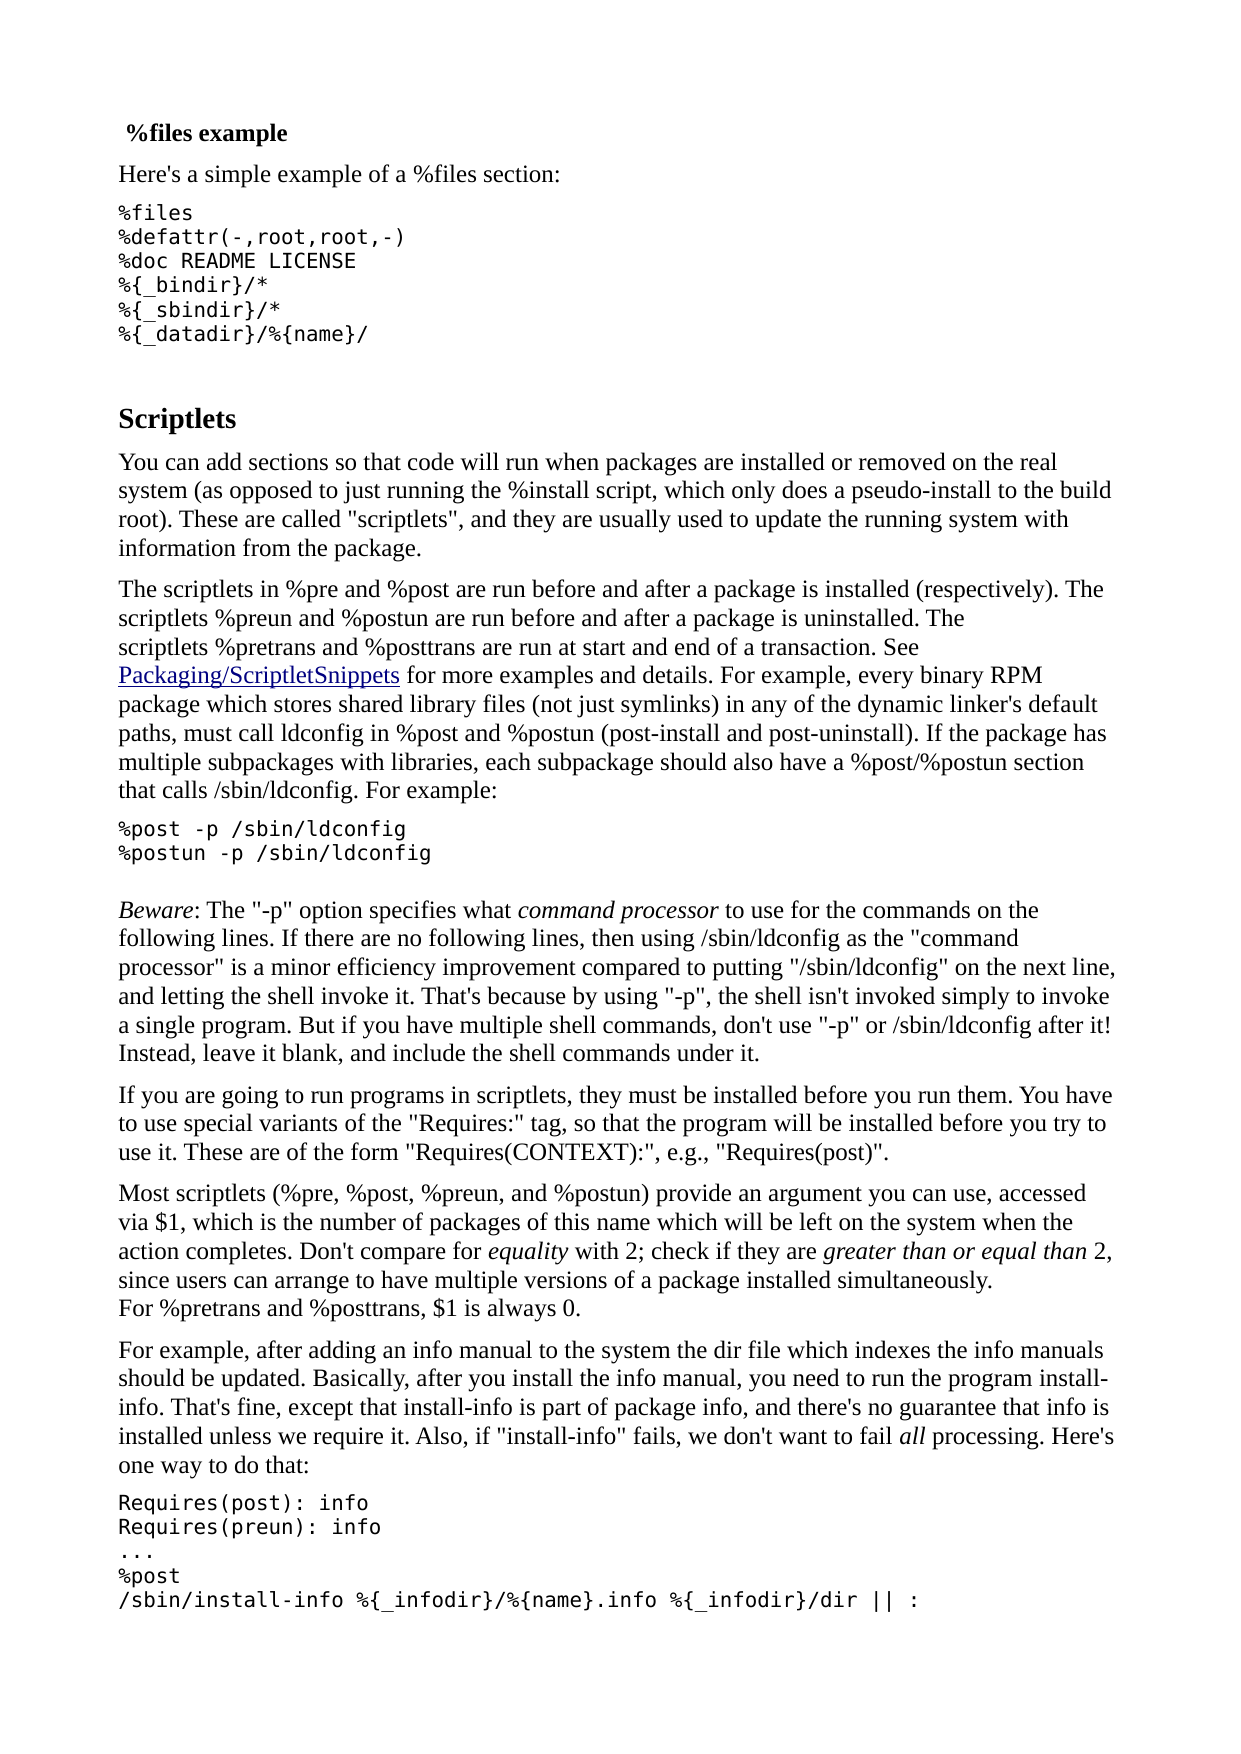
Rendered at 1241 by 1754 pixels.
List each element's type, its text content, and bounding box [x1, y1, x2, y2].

text %post -p /sbin/ldconfig [118, 817, 1122, 841]
text %{_sbindir}/* [118, 298, 1122, 322]
text %{_bindir}/* [118, 273, 1122, 298]
text %doc README LICENSE [118, 249, 1122, 273]
text /sbin/install-info %{_infodir}/%{name}.info %{_infodir}/dir || : [118, 1588, 1122, 1612]
text Here's a simple example of a %files section: [118, 159, 1122, 188]
text %defattr(-,root,root,-) [118, 225, 1122, 249]
text The scriptlets in %pre and %post are run before and after a package is installed (respectively). The scriptlets %preun and %postun are run before and after a package is uninstalled. The scriptlets %pretrans and %posttrans are run at start and end of a transaction. See Packaging/ScriptletSnippets for more examples and details. For example, every binary RPM package which stores shared library files (not just symlinks) in any of the dynamic linker's default paths, must call ldconfig in %post and %postun (post-install and post-uninstall). If the package has multiple subpackages with libraries, each subpackage should also have a %post/%postun section that calls /sbin/ldconfig. For example: [118, 574, 1122, 804]
text %post [118, 1564, 1122, 1588]
text You can add sections so that code will run when packages are installed or removed on the real system (as opposed to just running the %install script, which only does a pseudo-install to the build root). These are called "scriptlets", and they are usually used to update the running system with information from the package. [118, 447, 1122, 562]
text Beware: The "-p" option specifies what command processor to use for the commands on the following lines. If there are no following lines, then using /sbin/ldconfig as the "command processor" is a minor efficiency improvement compared to putting "/sbin/ldconfig" on the next line, and letting the shell invoke it. That's because by using "-p", the shell isn't invoked simply to invoke a single program. But if you have multiple shell commands, don't use "-p" or /sbin/ldconfig after it! Instead, leave it blank, and include the shell commands under it. [118, 895, 1122, 1067]
text ... [118, 1539, 1122, 1564]
subtitle %files example [118, 118, 1122, 147]
text Most scriptlets (%pre, %post, %preun, and %postun) provide an argument you can use, accessed via $1, which is the number of packages of this name which will be left on the system when the action completes. Don't compare for equality with 2; check if they are greater than or equal than 2, since users can arrange to have multiple versions of a package installed simultaneously. For %pretrans and %posttrans, $1 is always 0. [118, 1178, 1122, 1322]
text For example, after adding an info manual to the system the dir file which indexes the info manuals should be updated. Basically, after you install the info manual, you need to run the program install-info. That's fine, except that install-info is part of package info, and there's no guarantee that info is installed unless we require it. Also, if "install-info" fails, we don't want to fail all processing. Here's one way to do that: [118, 1335, 1122, 1478]
text %{_datadir}/%{name}/ [118, 322, 1122, 346]
subtitle Scriptlets [118, 401, 1122, 434]
text Requires(preun): info [118, 1515, 1122, 1539]
text Requires(post): info [118, 1491, 1122, 1515]
text %files [118, 201, 1122, 225]
text %postun -p /sbin/ldconfig [118, 841, 1122, 865]
text If you are going to run programs in scriptlets, they must be installed before you run them. You have to use special variants of the "Requires:" tag, so that the program will be installed before you try to use it. These are of the form "Requires(CONTEXT):", e.g., "Requires(post)". [118, 1080, 1122, 1166]
